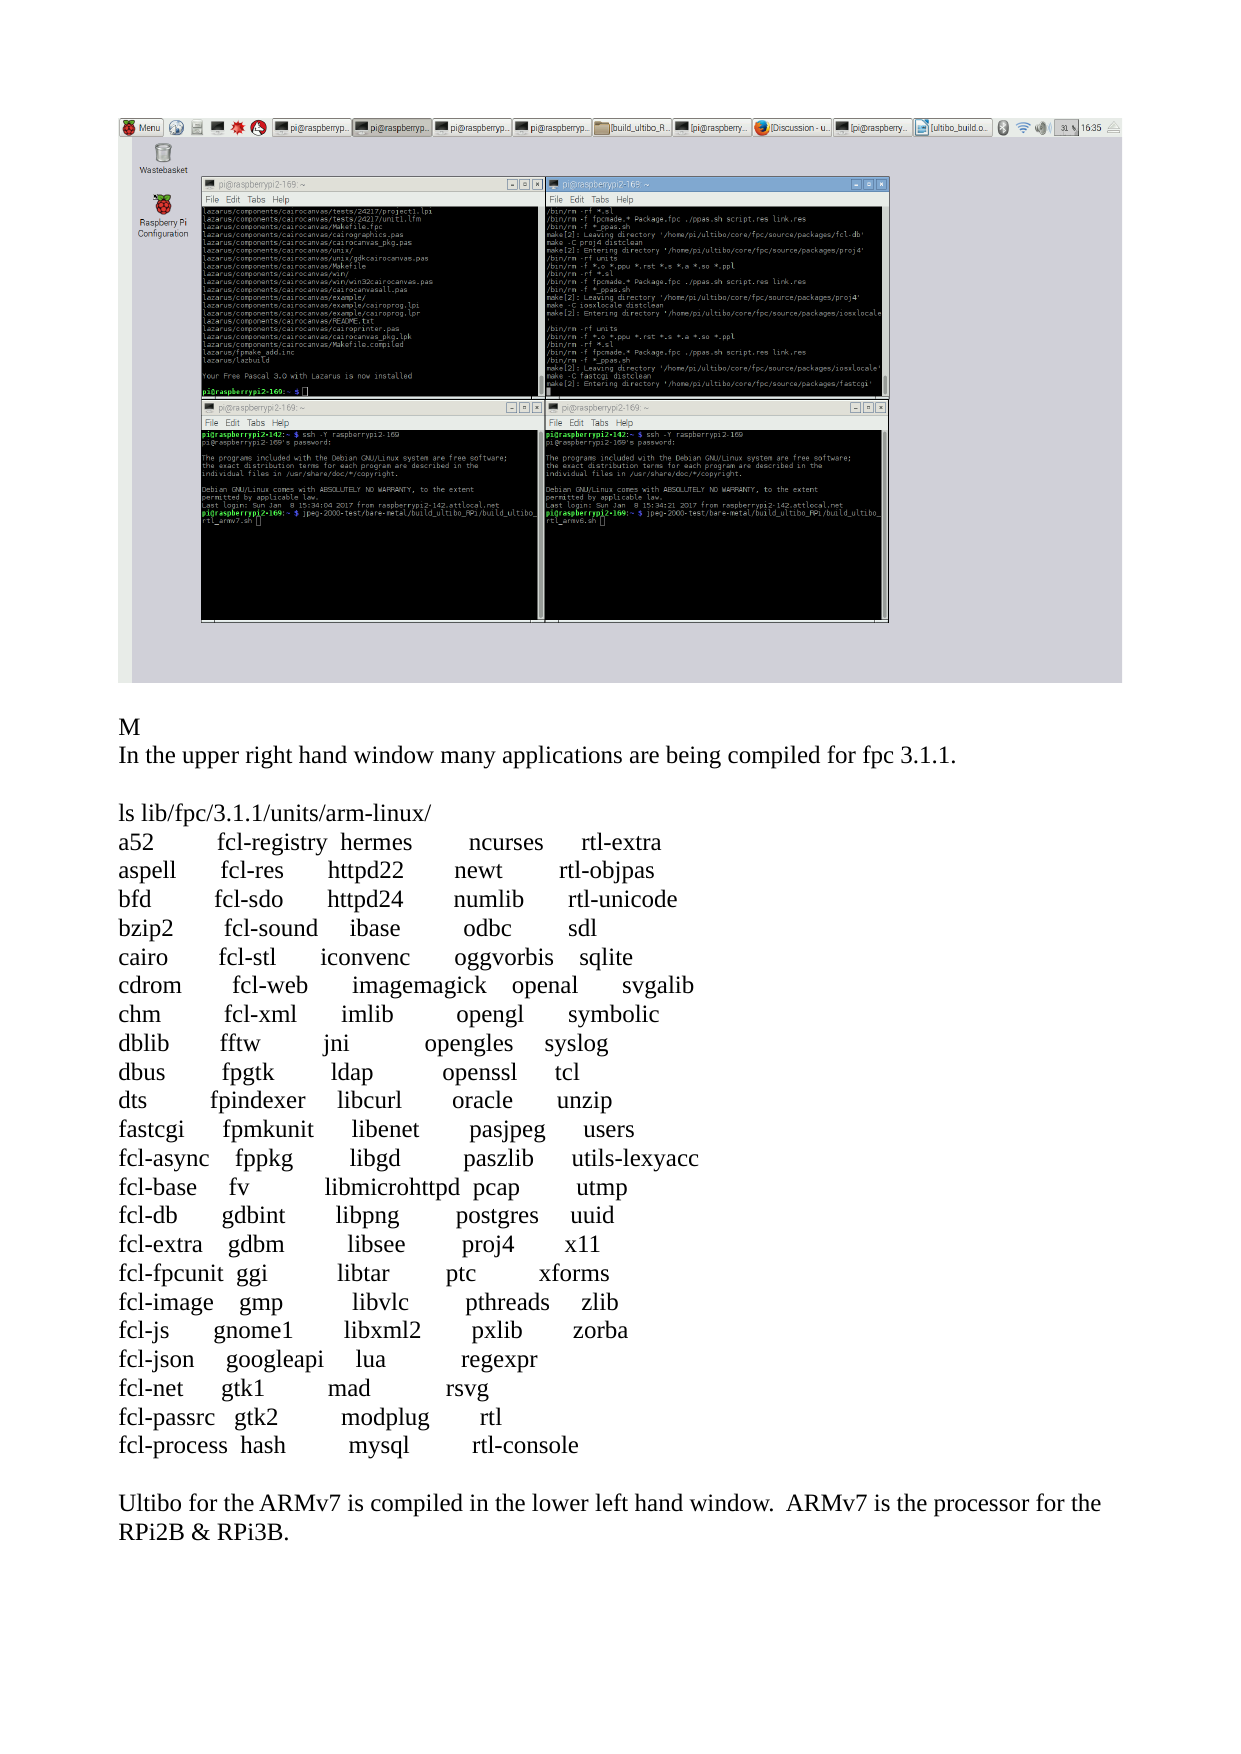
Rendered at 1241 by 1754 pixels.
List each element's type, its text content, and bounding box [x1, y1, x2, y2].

text dblib fftw jni opengles syslog [118, 1028, 1122, 1057]
text chm fcl-xml imlib opengl symbolic [118, 999, 1122, 1028]
text fastcgi fpmkunit libenet pasjpeg users [118, 1114, 1122, 1143]
text fcl-extra gdbm libsee proj4 x11 [118, 1229, 1122, 1258]
text fcl-base fv libmicrohttpd pcap utmp [118, 1172, 1122, 1200]
text In the upper right hand window many applications are being compiled for fpc 3.1.1. [118, 740, 1122, 769]
text bfd fcl-sdo httpd24 numlib rtl-unicode [118, 884, 1122, 913]
text dts fpindexer libcurl oracle unzip [118, 1085, 1122, 1114]
picture [118, 118, 1123, 683]
text dbus fpgtk ldap openssl tcl [118, 1057, 1122, 1085]
text fcl-js gnome1 libxml2 pxlib zorba [118, 1315, 1122, 1344]
text fcl-async fppkg libgd paszlib utils-lexyacc [118, 1143, 1122, 1172]
text fcl-net gtk1 mad rsvg [118, 1373, 1122, 1402]
text cdrom fcl-web imagemagick openal svgalib [118, 970, 1122, 999]
text fcl-passrc gtk2 modplug rtl [118, 1402, 1122, 1430]
text cairo fcl-stl iconvenc oggvorbis sqlite [118, 942, 1122, 970]
text ls lib/fpc/3.1.1/units/arm-linux/ [118, 798, 1122, 827]
text fcl-process hash mysql rtl-console [118, 1430, 1122, 1459]
text Ultibo for the ARMv7 is compiled in the lower left hand window. ARMv7 is the processor for the RPi2B & RPi3B. [118, 1488, 1122, 1545]
text M [118, 712, 1122, 740]
text bzip2 fcl-sound ibase odbc sdl [118, 913, 1122, 942]
text a52 fcl-registry hermes ncurses rtl-extra [118, 827, 1122, 855]
text aspell fcl-res httpd22 newt rtl-objpas [118, 855, 1122, 884]
text fcl-db gdbint libpng postgres uuid [118, 1200, 1122, 1229]
text fcl-json googleapi lua regexpr [118, 1344, 1122, 1373]
text fcl-fpcunit ggi libtar ptc xforms [118, 1258, 1122, 1287]
text fcl-image gmp libvlc pthreads zlib [118, 1287, 1122, 1315]
